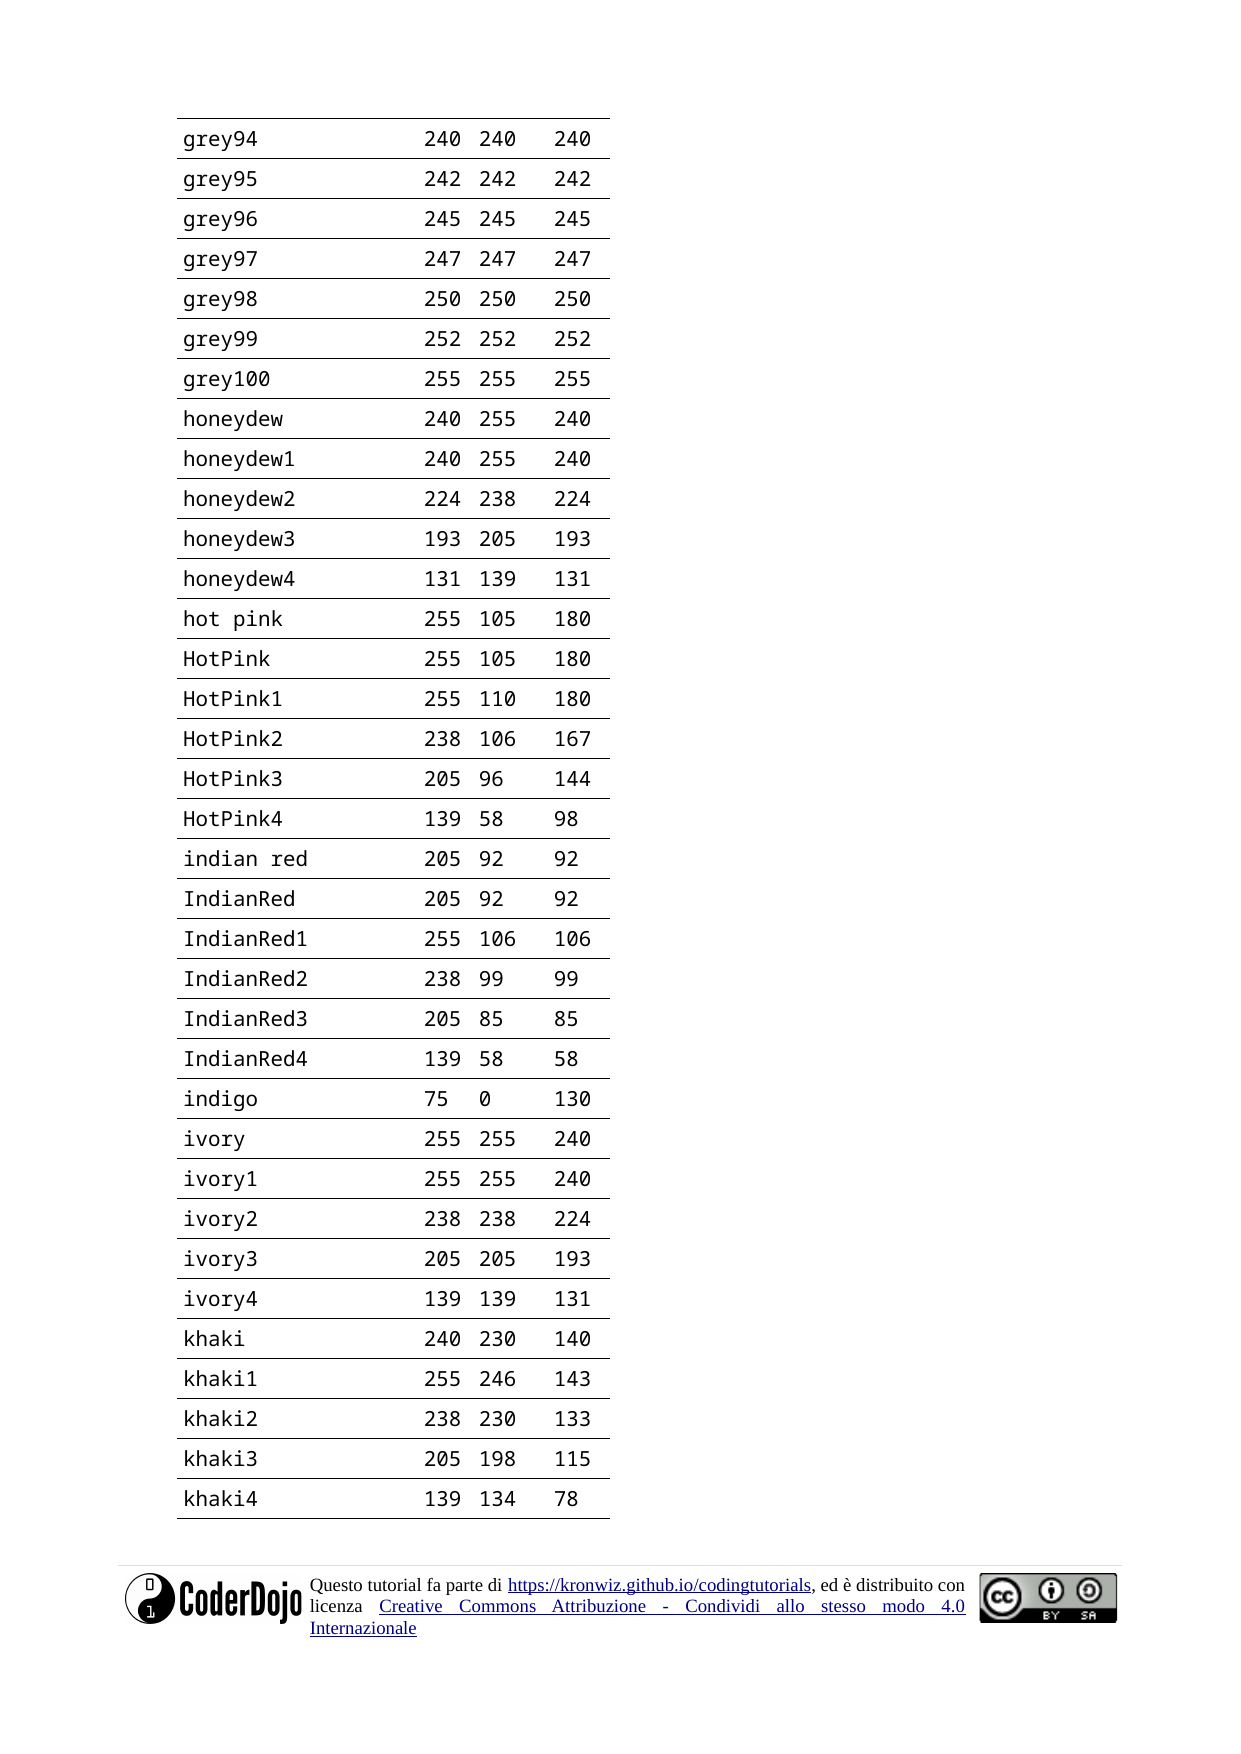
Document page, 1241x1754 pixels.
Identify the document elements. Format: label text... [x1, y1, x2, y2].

table_cell khaki2 [177, 1399, 418, 1438]
table_cell 245 [418, 199, 473, 238]
table_cell honeydew [177, 399, 418, 438]
table_cell 167 [548, 719, 610, 758]
table_cell 255 [548, 359, 610, 398]
table_cell 58 [548, 1039, 610, 1078]
table_cell 139 [418, 1479, 473, 1518]
table_cell 240 [548, 1159, 610, 1198]
table_cell 205 [473, 519, 548, 558]
table_cell khaki3 [177, 1439, 418, 1478]
table_cell 131 [418, 559, 473, 598]
table_cell 252 [473, 319, 548, 358]
table_cell 92 [473, 879, 548, 918]
table_cell HotPink2 [177, 719, 418, 758]
table_cell 255 [418, 599, 473, 638]
table_cell IndianRed1 [177, 919, 418, 958]
table_cell 240 [548, 399, 610, 438]
table_cell 252 [548, 319, 610, 358]
table_cell 139 [418, 799, 473, 838]
table_cell 246 [473, 1359, 548, 1398]
table_cell 143 [548, 1359, 610, 1398]
table_cell 224 [548, 1199, 610, 1238]
table_cell 205 [418, 879, 473, 918]
table_cell 98 [548, 799, 610, 838]
table_cell 255 [418, 639, 473, 678]
table_cell 240 [418, 439, 473, 478]
table_cell 255 [473, 359, 548, 398]
table_cell 255 [473, 1159, 548, 1198]
table_cell grey97 [177, 239, 418, 278]
table_cell 238 [418, 719, 473, 758]
table_cell 255 [418, 359, 473, 398]
table_cell honeydew4 [177, 559, 418, 598]
table_cell 106 [473, 919, 548, 958]
table_cell 130 [548, 1079, 610, 1118]
table_cell 255 [473, 1119, 548, 1158]
table_cell 58 [473, 799, 548, 838]
table_cell 245 [548, 199, 610, 238]
table_cell 205 [418, 1439, 473, 1478]
table_cell 238 [418, 1399, 473, 1438]
table_cell 238 [418, 959, 473, 998]
table_cell 92 [473, 839, 548, 878]
table_cell 105 [473, 599, 548, 638]
table_cell 205 [418, 999, 473, 1038]
table_cell 193 [418, 519, 473, 558]
table_cell 238 [418, 1199, 473, 1238]
table_cell 255 [418, 1119, 473, 1158]
table_cell 139 [418, 1039, 473, 1078]
table_cell 252 [418, 319, 473, 358]
table_cell 250 [418, 279, 473, 318]
table_cell 0 [473, 1079, 548, 1118]
table_cell 131 [548, 559, 610, 598]
table_cell 240 [473, 119, 548, 158]
table_cell 255 [418, 919, 473, 958]
table_cell khaki4 [177, 1479, 418, 1518]
table_cell grey99 [177, 319, 418, 358]
table_cell 193 [548, 519, 610, 558]
table_cell 78 [548, 1479, 610, 1518]
table_cell 193 [548, 1239, 610, 1278]
table_cell 230 [473, 1319, 548, 1358]
table_cell 240 [548, 119, 610, 158]
table_cell 240 [418, 1319, 473, 1358]
table_cell honeydew1 [177, 439, 418, 478]
table_cell ivory2 [177, 1199, 418, 1238]
table_cell 205 [418, 1239, 473, 1278]
table_cell 205 [418, 839, 473, 878]
table_cell khaki1 [177, 1359, 418, 1398]
table_cell 99 [548, 959, 610, 998]
table_cell 180 [548, 639, 610, 678]
table_cell 144 [548, 759, 610, 798]
table_cell 58 [473, 1039, 548, 1078]
table_cell 242 [473, 159, 548, 198]
table_cell 110 [473, 679, 548, 718]
table_cell 180 [548, 599, 610, 638]
table_cell honeydew2 [177, 479, 418, 518]
table_cell hot pink [177, 599, 418, 638]
table_cell 205 [473, 1239, 548, 1278]
table_cell 139 [473, 1279, 548, 1318]
table_cell 247 [548, 239, 610, 278]
picture [979, 1573, 1118, 1623]
table_cell 238 [473, 1199, 548, 1238]
picture [125, 1573, 302, 1624]
table_cell 85 [473, 999, 548, 1038]
table_cell honeydew3 [177, 519, 418, 558]
table_cell 247 [473, 239, 548, 278]
table_cell 240 [548, 439, 610, 478]
table_cell ivory1 [177, 1159, 418, 1198]
table_cell 140 [548, 1319, 610, 1358]
table_cell ivory4 [177, 1279, 418, 1318]
table_cell 255 [418, 679, 473, 718]
table_cell 242 [548, 159, 610, 198]
table_cell 139 [418, 1279, 473, 1318]
table_cell HotPink1 [177, 679, 418, 718]
table_cell indigo [177, 1079, 418, 1118]
table_cell 105 [473, 639, 548, 678]
table_cell 240 [418, 119, 473, 158]
table_cell 92 [548, 879, 610, 918]
table_cell ivory [177, 1119, 418, 1158]
table_cell 85 [548, 999, 610, 1038]
table_cell indian red [177, 839, 418, 878]
table_cell 96 [473, 759, 548, 798]
table_cell 240 [418, 399, 473, 438]
table_cell IndianRed3 [177, 999, 418, 1038]
table_cell 250 [473, 279, 548, 318]
table_cell grey100 [177, 359, 418, 398]
table_cell 106 [548, 919, 610, 958]
table_cell 205 [418, 759, 473, 798]
table_cell HotPink3 [177, 759, 418, 798]
table_cell 99 [473, 959, 548, 998]
table_cell 133 [548, 1399, 610, 1438]
table_cell 106 [473, 719, 548, 758]
table_cell 224 [548, 479, 610, 518]
table_cell 255 [418, 1159, 473, 1198]
table_cell ivory3 [177, 1239, 418, 1278]
table_cell 92 [548, 839, 610, 878]
table_cell 134 [473, 1479, 548, 1518]
table_cell 198 [473, 1439, 548, 1478]
table_cell IndianRed2 [177, 959, 418, 998]
table_cell 247 [418, 239, 473, 278]
table_cell 230 [473, 1399, 548, 1438]
table_cell 115 [548, 1439, 610, 1478]
table_cell 250 [548, 279, 610, 318]
table_cell grey94 [177, 119, 418, 158]
table_cell 139 [473, 559, 548, 598]
table_cell 255 [418, 1359, 473, 1398]
table_cell khaki [177, 1319, 418, 1358]
table_cell grey95 [177, 159, 418, 198]
table_cell HotPink4 [177, 799, 418, 838]
table_cell 242 [418, 159, 473, 198]
table_cell grey96 [177, 199, 418, 238]
table_cell 224 [418, 479, 473, 518]
table_cell 245 [473, 199, 548, 238]
table_cell HotPink [177, 639, 418, 678]
table_cell 238 [473, 479, 548, 518]
table_cell IndianRed [177, 879, 418, 918]
table_cell 255 [473, 399, 548, 438]
table_cell IndianRed4 [177, 1039, 418, 1078]
table_cell 131 [548, 1279, 610, 1318]
table_cell 180 [548, 679, 610, 718]
table_cell 240 [548, 1119, 610, 1158]
table_cell 75 [418, 1079, 473, 1118]
table_cell grey98 [177, 279, 418, 318]
table_cell 255 [473, 439, 548, 478]
